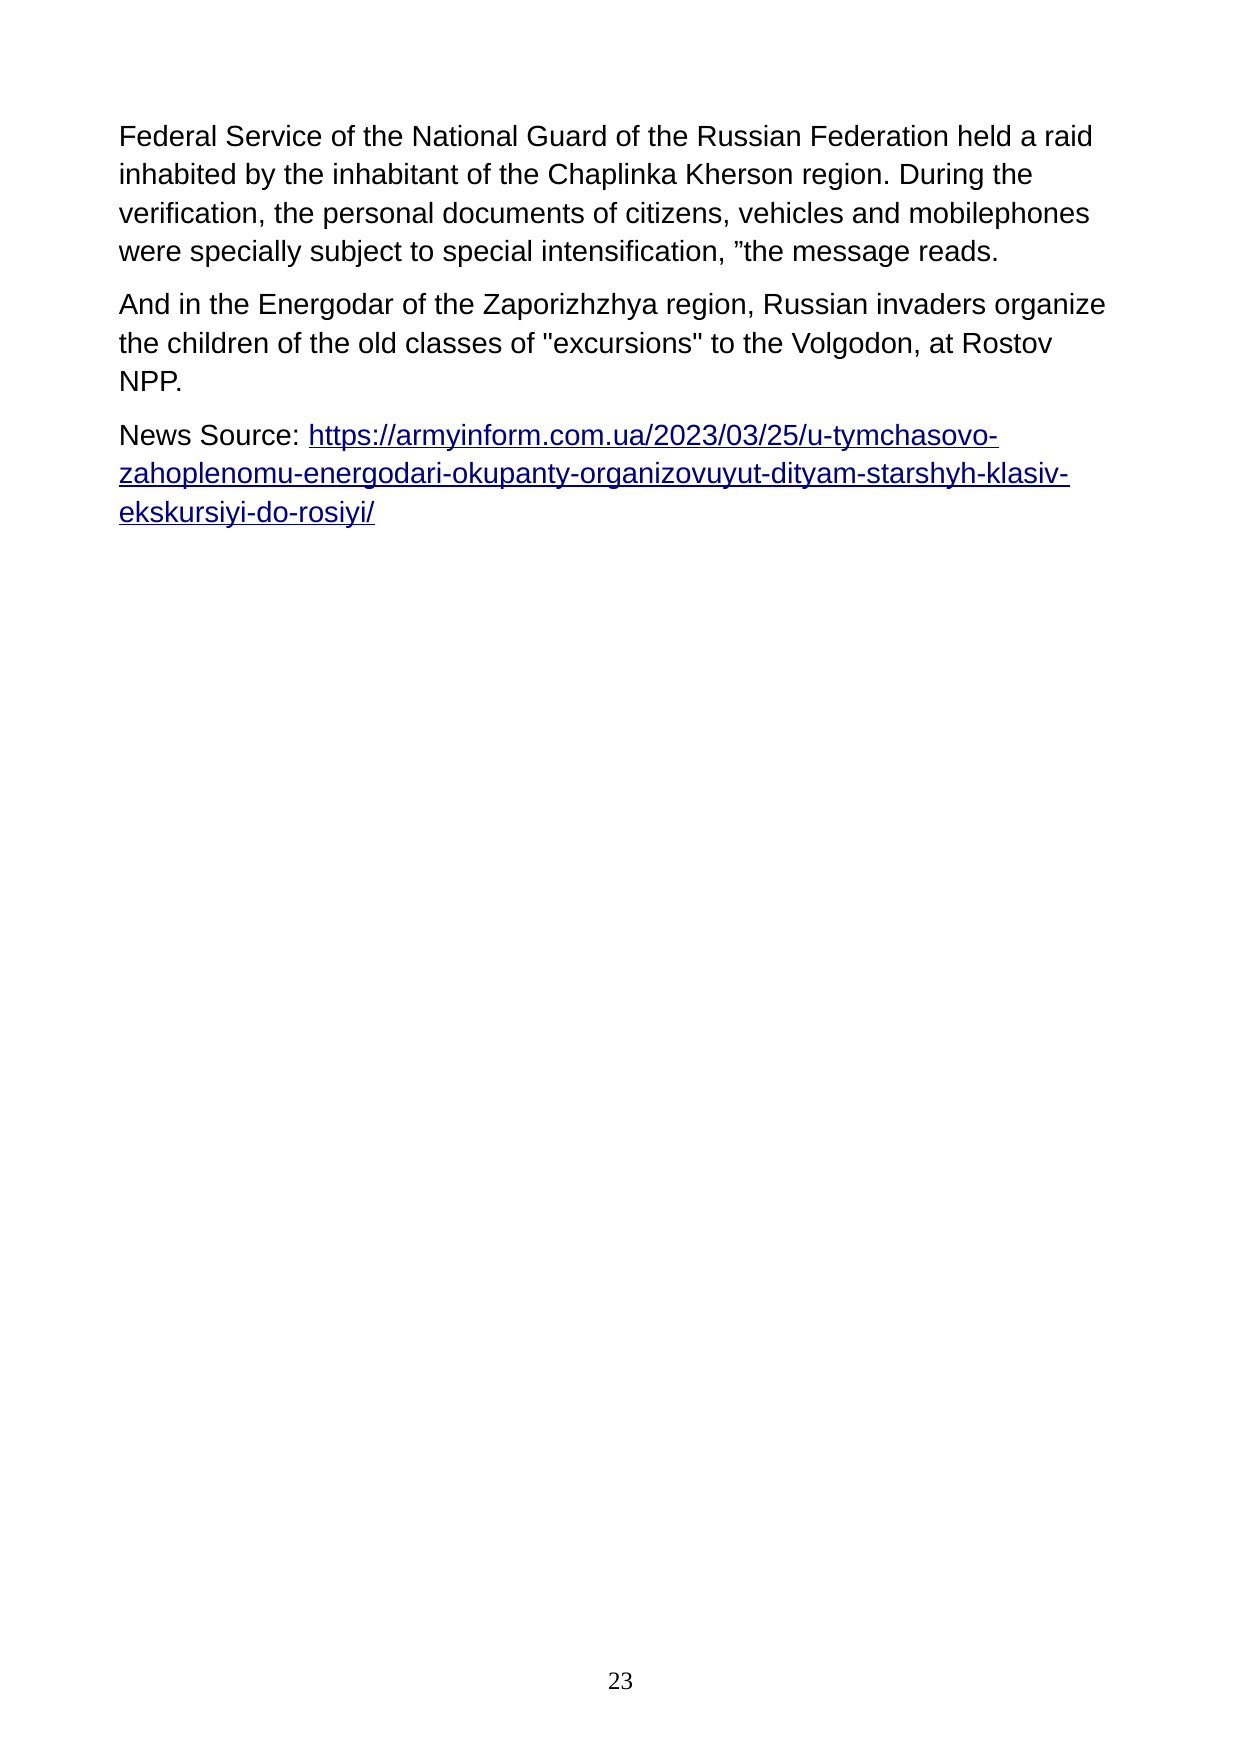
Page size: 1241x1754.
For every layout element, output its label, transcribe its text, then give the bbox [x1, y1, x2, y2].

text News Source: https://armyinform.com.ua/2023/03/25/u-tymchasovo-zahoplenomu-energodari-okupanty-organizovuyut-dityam-starshyh-klasiv-ekskursiyi-do-rosiyi/ [118, 417, 1122, 528]
text And in the Energodar of the Zaporizhzhya region, Russian invaders organize the children of the old classes of "excursions" to the Volgodon, at Rostov NPP. [118, 287, 1122, 398]
text Federal Service of the National Guard of the Russian Federation held a raid inhabited by the inhabitant of the Chaplinka Kherson region. During the verification, the personal documents of citizens, vehicles and mobilephones were specially subject to special intensification, ”the message reads. [118, 118, 1122, 268]
